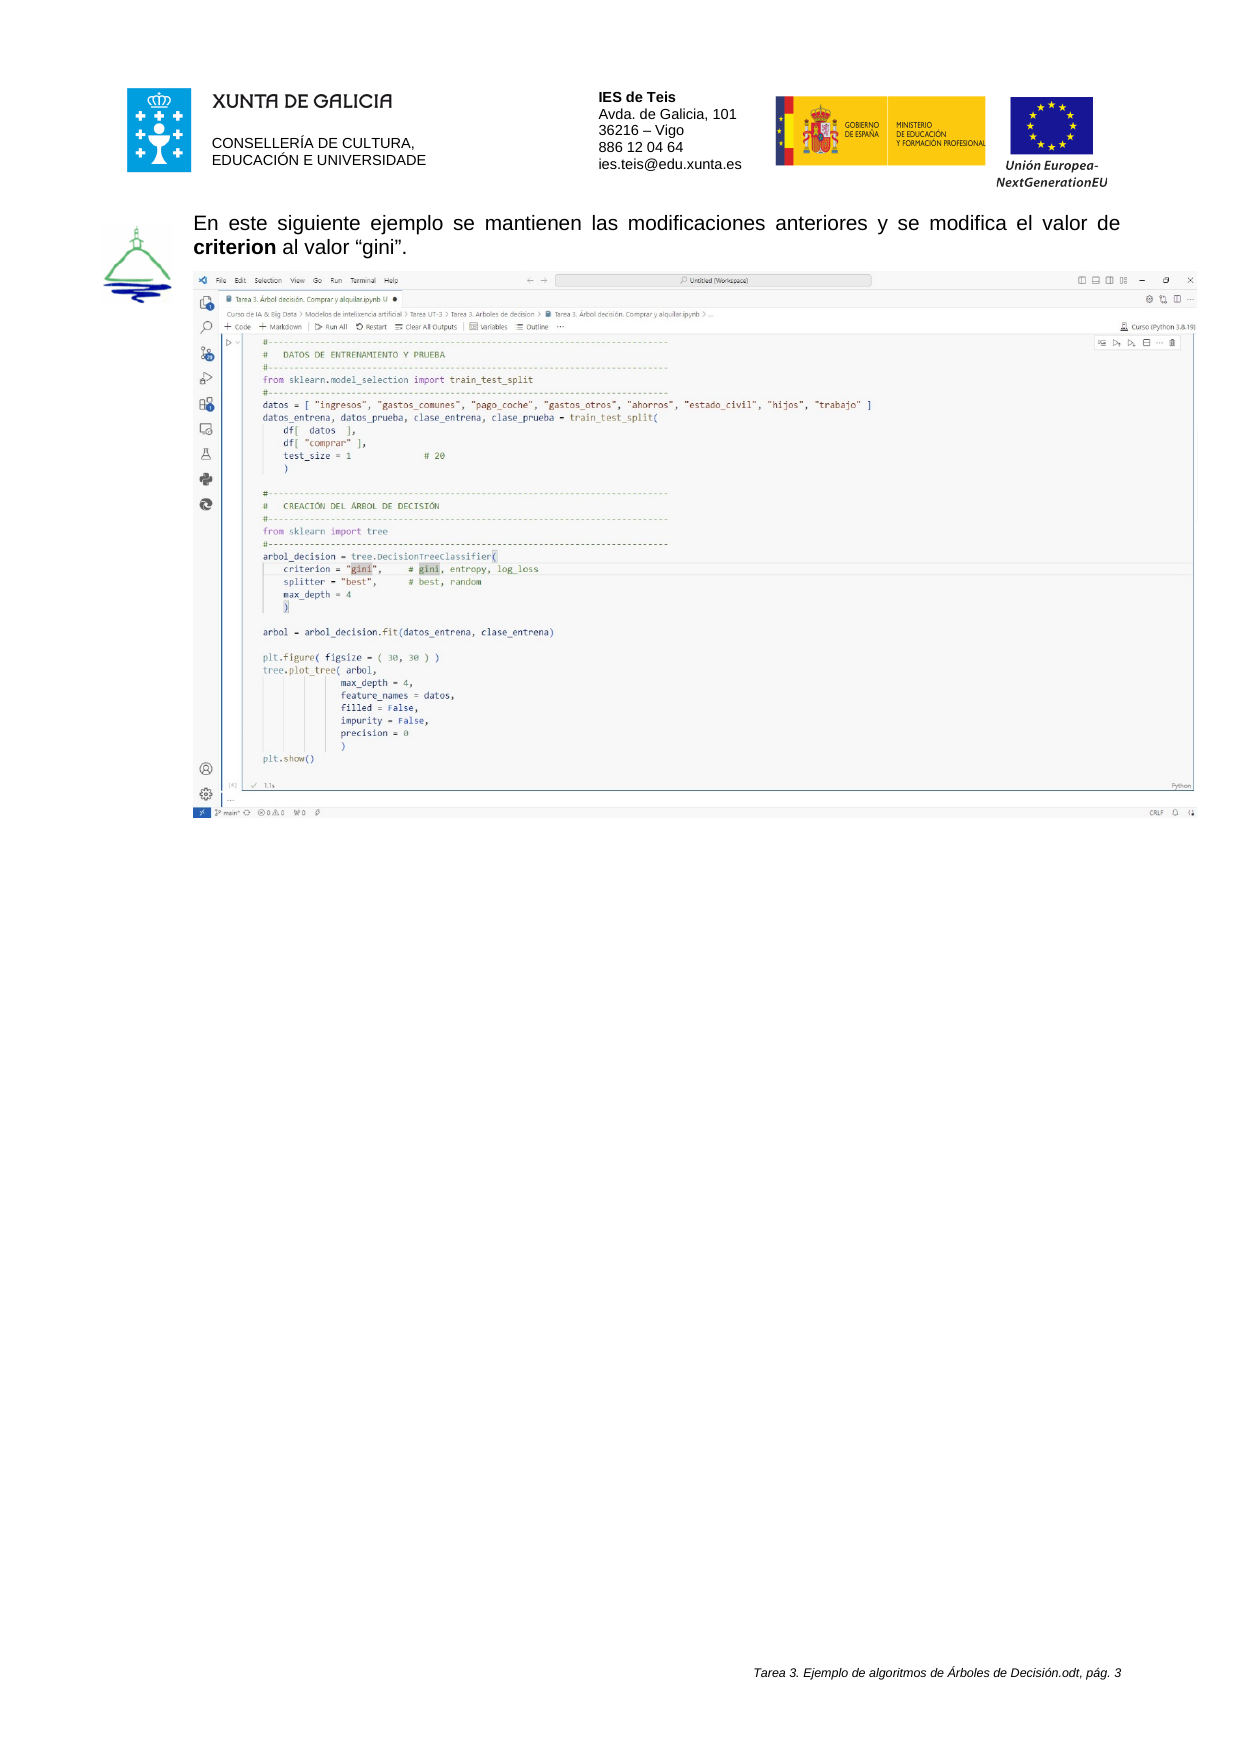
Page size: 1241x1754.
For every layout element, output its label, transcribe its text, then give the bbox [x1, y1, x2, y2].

text En este siguiente ejemplo se mantienen las modificaciones anteriores y se modifica el valor de criterion al valor “gini”. [193, 211, 1122, 259]
